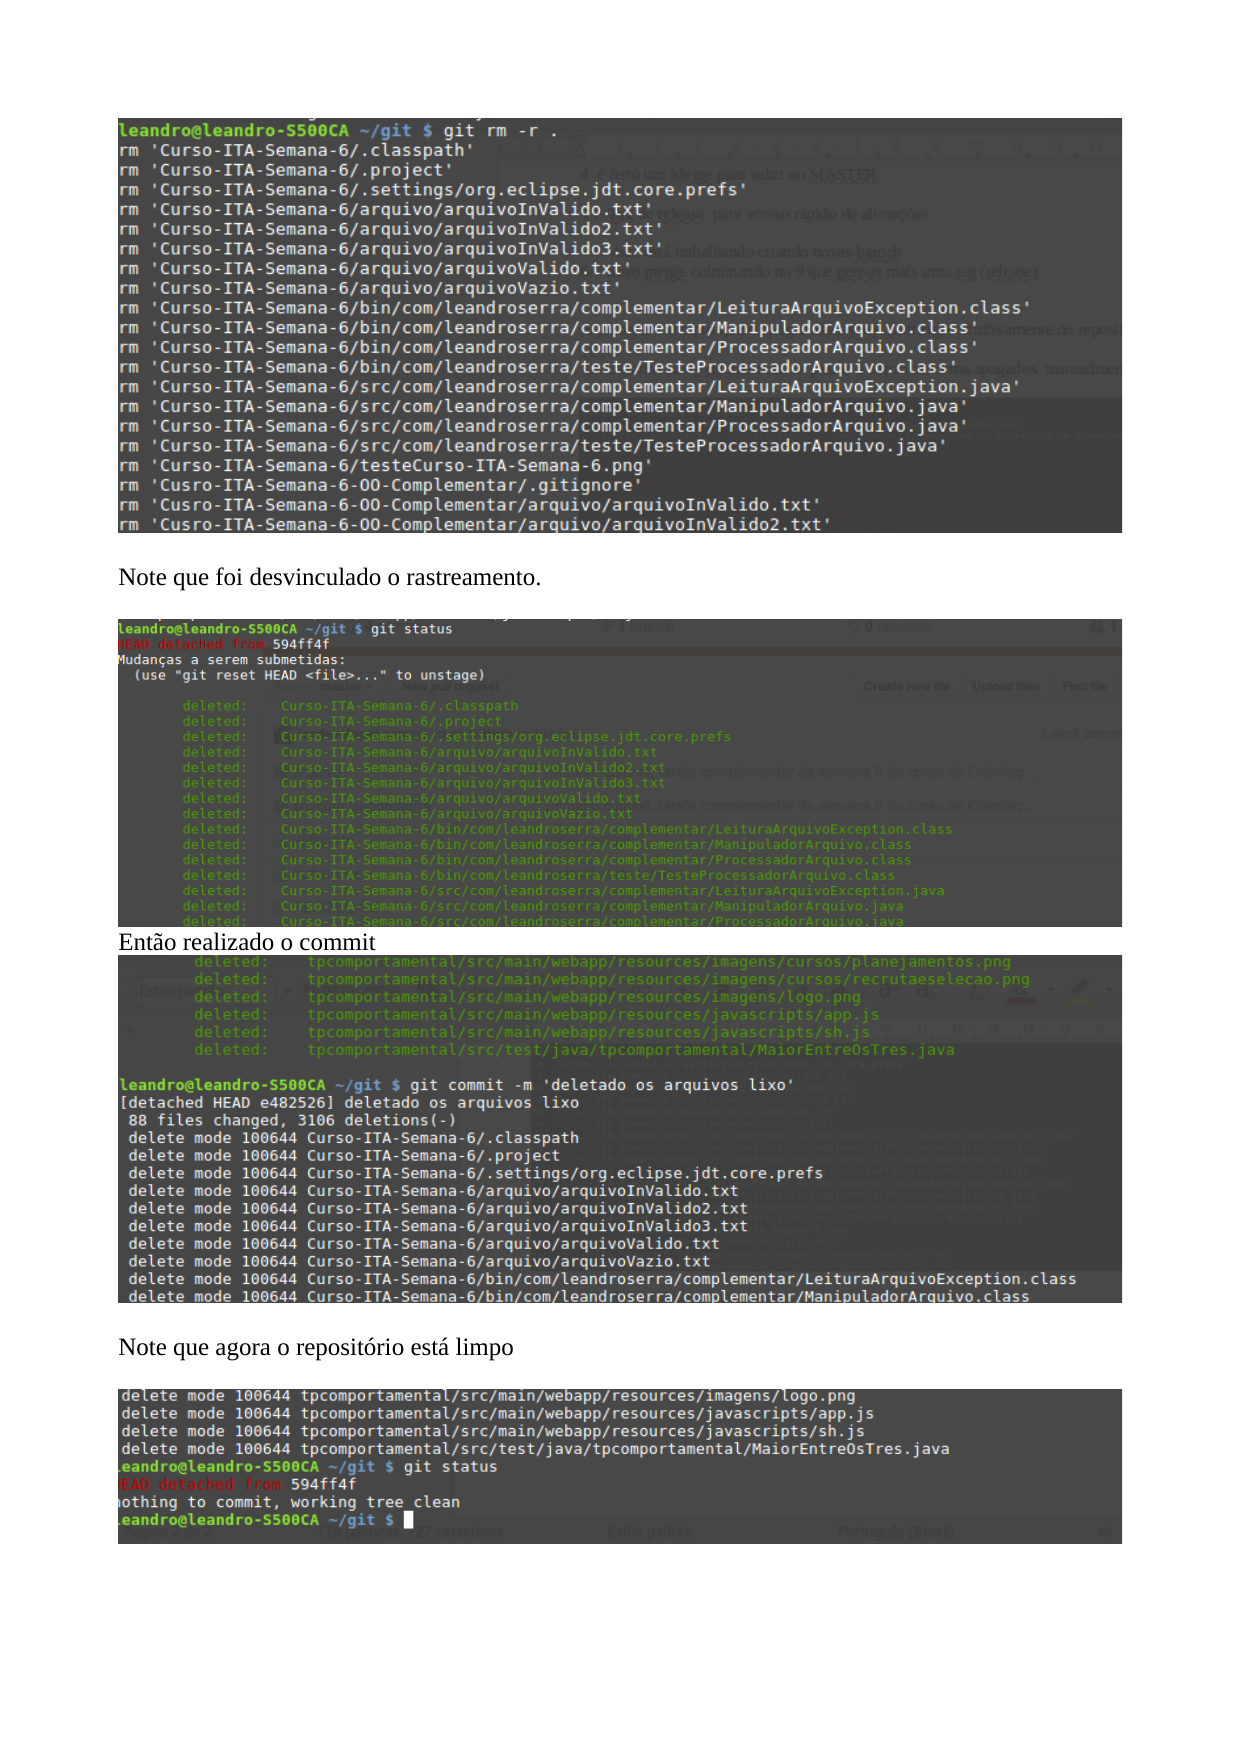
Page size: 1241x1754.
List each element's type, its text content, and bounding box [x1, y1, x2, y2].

text Note que foi desvinculado o rastreamento. [118, 562, 1122, 590]
picture [118, 955, 1123, 1303]
picture [118, 1389, 1123, 1544]
picture [118, 118, 1123, 533]
text Então realizado o commit [118, 927, 1122, 955]
text Note que agora o repositório está limpo [118, 1332, 1122, 1360]
picture [118, 619, 1123, 927]
